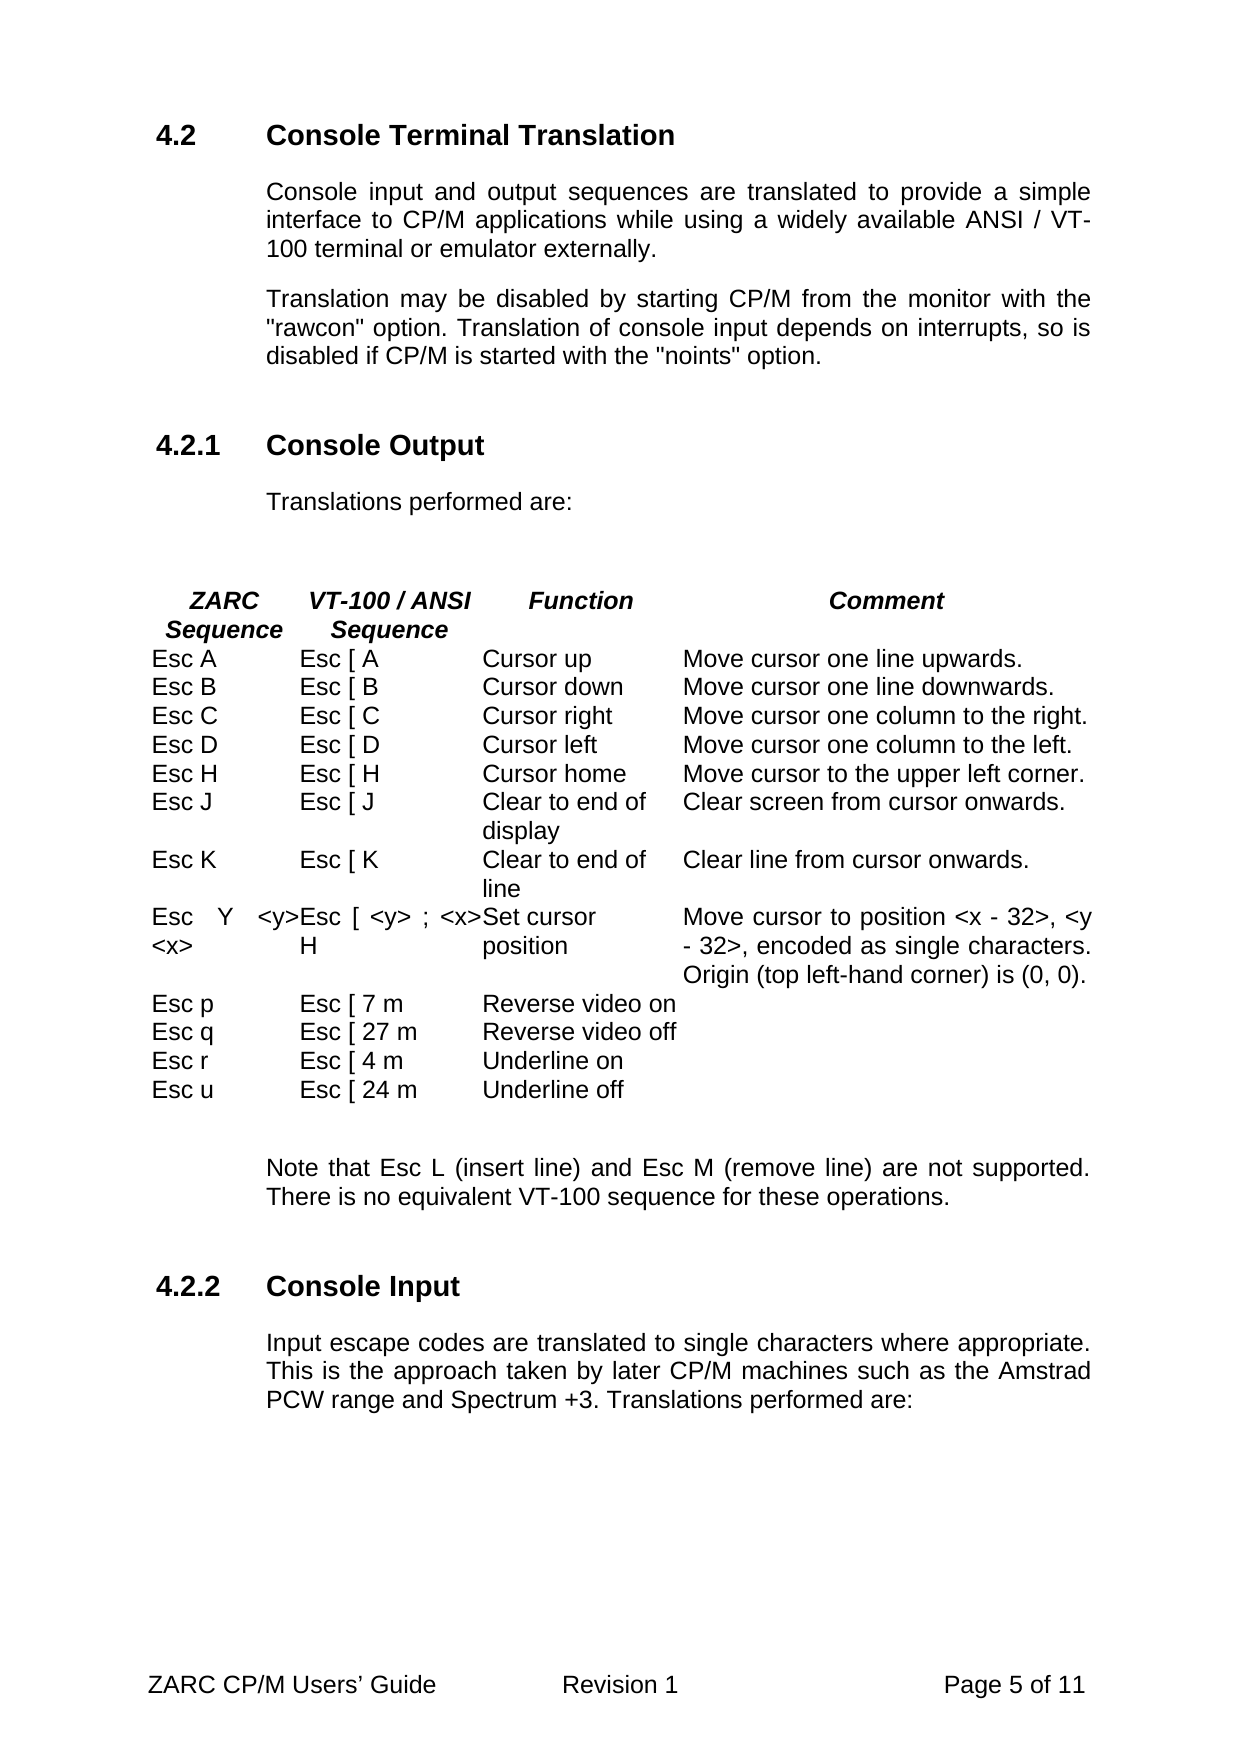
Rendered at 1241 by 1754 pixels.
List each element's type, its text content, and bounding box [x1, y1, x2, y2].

table_cell Esc K [151, 845, 299, 902]
table_cell Esc [ H [299, 759, 482, 787]
table_cell Esc [ 4 m [299, 1046, 482, 1075]
table_cell Cursor down [482, 672, 683, 701]
table_cell [683, 1017, 1092, 1046]
table_cell [683, 989, 1092, 1017]
text Input escape codes are translated to single characters where appropriate. This is the approach taken by later CP/M machines such as the Amstrad PCW range and Spectrum +3. Translations performed are: [266, 1327, 1092, 1414]
table_cell Clear to end of display [482, 787, 683, 845]
subtitle Console Output [148, 428, 1092, 462]
table_cell Esc C [151, 701, 299, 730]
table_cell Cursor left [482, 730, 683, 758]
table_header ZARC Sequence [151, 586, 299, 643]
table_cell Esc D [151, 730, 299, 758]
text Translations performed are: [266, 487, 1092, 516]
table_cell Esc [ C [299, 701, 482, 730]
table_cell Esc p [151, 989, 299, 1017]
table_cell Move cursor one line upwards. [683, 644, 1092, 672]
table_cell Esc [ 27 m [299, 1017, 482, 1046]
text Translation may be disabled by starting CP/M from the monitor with the "rawcon" option. Translation of console input depends on interrupts, so is disabled if CP/M is started with the "noints" option. [266, 284, 1092, 370]
table_cell Esc [ A [299, 644, 482, 672]
table_cell Esc Y <y> <x> [151, 902, 299, 988]
table_cell Cursor right [482, 701, 683, 730]
table_cell Cursor home [482, 759, 683, 787]
table_cell Esc B [151, 672, 299, 701]
table_cell Esc [ 24 m [299, 1075, 482, 1103]
table_cell Reverse video on [482, 989, 683, 1017]
table_cell Esc [ B [299, 672, 482, 701]
table_cell Esc q [151, 1017, 299, 1046]
table_cell Move cursor to the upper left corner. [683, 759, 1092, 787]
table_cell Move cursor one column to the right. [683, 701, 1092, 730]
table_cell Clear screen from cursor onwards. [683, 787, 1092, 845]
subtitle Console Input [148, 1269, 1092, 1302]
table_cell [683, 1046, 1092, 1075]
table_cell Esc H [151, 759, 299, 787]
text Note that Esc L (insert line) and Esc M (remove line) are not supported. There is no equivalent VT-100 sequence for these operations. [266, 1153, 1092, 1211]
table_cell Set cursor position [482, 902, 683, 988]
table_cell Esc J [151, 787, 299, 845]
table_cell Esc [ D [299, 730, 482, 758]
table_header VT-100 / ANSI Sequence [299, 586, 482, 643]
table_cell Esc [ <y> ; <x> H [299, 902, 482, 988]
table_cell Esc A [151, 644, 299, 672]
table_header Function [482, 586, 683, 643]
subtitle Console Terminal Translation [148, 118, 1092, 152]
table_cell Underline on [482, 1046, 683, 1075]
table_cell Esc u [151, 1075, 299, 1103]
table_cell Underline off [482, 1075, 683, 1103]
table_cell Clear to end of line [482, 845, 683, 902]
table_cell Reverse video off [482, 1017, 683, 1046]
table_cell Cursor up [482, 644, 683, 672]
table_cell Esc [ J [299, 787, 482, 845]
text Console input and output sequences are translated to provide a simple interface to CP/M applications while using a widely available ANSI / VT-100 terminal or emulator externally. [266, 177, 1092, 263]
table_cell Clear line from cursor onwards. [683, 845, 1092, 902]
table_cell Esc [ 7 m [299, 989, 482, 1017]
table_cell Esc [ K [299, 845, 482, 902]
table_cell Move cursor one column to the left. [683, 730, 1092, 758]
table_header Comment [683, 586, 1092, 643]
table_cell Move cursor to position <x - 32>, <y - 32>, encoded as single characters. Origin (top left-hand corner) is (0, 0). [683, 902, 1092, 988]
table_cell Esc r [151, 1046, 299, 1075]
table_cell [683, 1075, 1092, 1103]
table_cell Move cursor one line downwards. [683, 672, 1092, 701]
